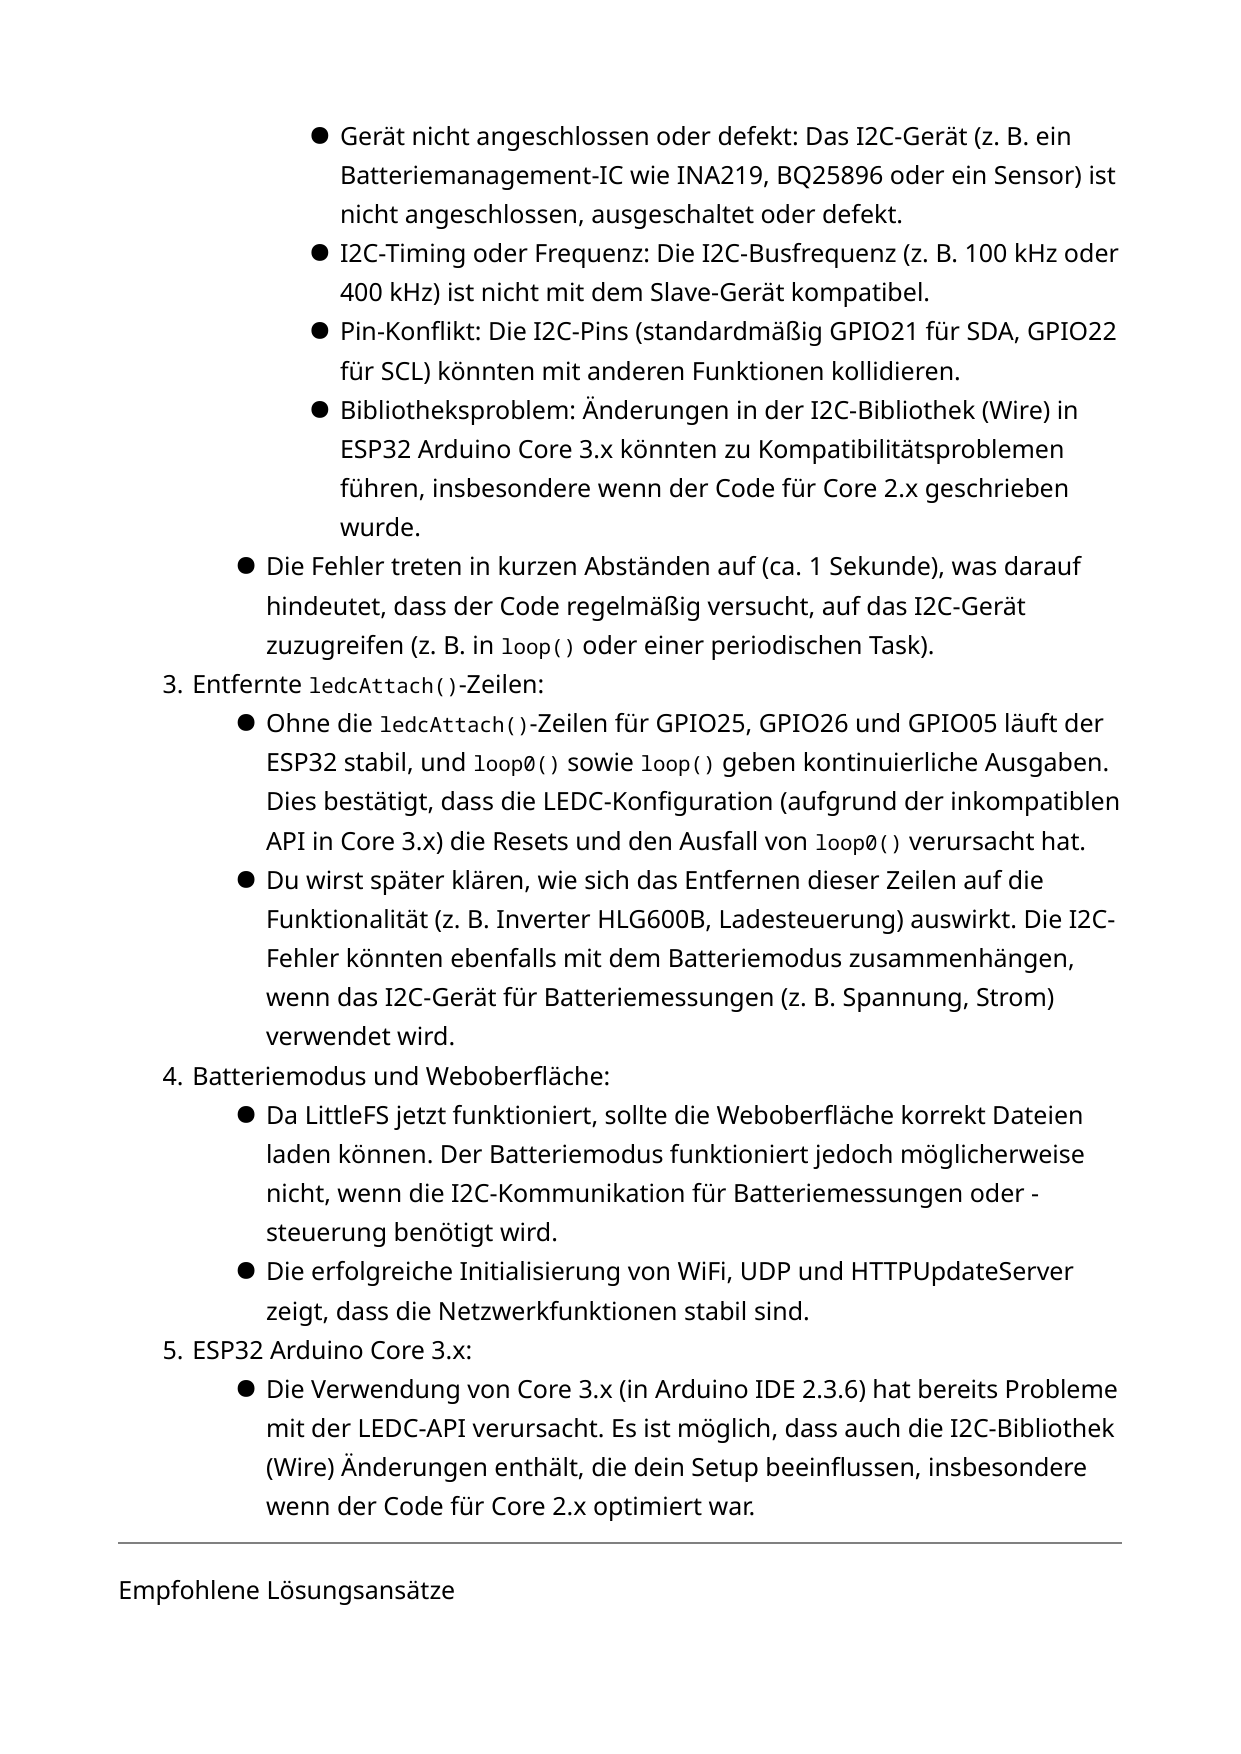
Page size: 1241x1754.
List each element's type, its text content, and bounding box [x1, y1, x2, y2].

list Ohne die ledcAttach()-Zeilen für GPIO25, GPIO26 und GPIO05 läuft der ESP32 stabil, und loop0() sowie loop() geben kontinuierliche Ausgaben. Dies bestätigt, dass die LEDC-Konfiguration (aufgrund der inkompatiblen API in Core 3.x) die Resets und den Ausfall von loop0() verursacht hat. [236, 706, 1122, 857]
list Batteriemodus und Weboberfläche: [162, 1058, 1122, 1092]
list Die erfolgreiche Initialisierung von WiFi, UDP und HTTPUpdateServer zeigt, dass die Netzwerkfunktionen stabil sind. [236, 1254, 1122, 1327]
list Da LittleFS jetzt funktioniert, sollte die Weboberfläche korrekt Dateien laden können. Der Batteriemodus funktioniert jedoch möglicherweise nicht, wenn die I2C-Kommunikation für Batteriemessungen oder -steuerung benötigt wird. [236, 1097, 1122, 1249]
list Entfernte ledcAttach()-Zeilen: [162, 666, 1122, 701]
list ESP32 Arduino Core 3.x: [162, 1332, 1122, 1366]
list Gerät nicht angeschlossen oder defekt: Das I2C-Gerät (z. B. ein Batteriemanagement-IC wie INA219, BQ25896 oder ein Sensor) ist nicht angeschlossen, ausgeschaltet oder defekt. [310, 118, 1122, 231]
text Empfohlene Lösungsansätze [118, 1572, 1122, 1606]
list Pin-Konflikt: Die I2C-Pins (standardmäßig GPIO21 für SDA, GPIO22 für SCL) könnten mit anderen Funktionen kollidieren. [310, 314, 1122, 387]
list Die Fehler treten in kurzen Abständen auf (ca. 1 Sekunde), was darauf hindeutet, dass der Code regelmäßig versucht, auf das I2C-Gerät zuzugreifen (z. B. in loop() oder einer periodischen Task). [236, 549, 1122, 661]
list Du wirst später klären, wie sich das Entfernen dieser Zeilen auf die Funktionalität (z. B. Inverter HLG600B, Ladesteuerung) auswirkt. Die I2C-Fehler könnten ebenfalls mit dem Batteriemodus zusammenhängen, wenn das I2C-Gerät für Batteriemessungen (z. B. Spannung, Strom) verwendet wird. [236, 862, 1122, 1053]
list I2C-Timing oder Frequenz: Die I2C-Busfrequenz (z. B. 100 kHz oder 400 kHz) ist nicht mit dem Slave-Gerät kompatibel. [310, 236, 1122, 309]
list Die Verwendung von Core 3.x (in Arduino IDE 2.3.6) hat bereits Probleme mit der LEDC-API verursacht. Es ist möglich, dass auch die I2C-Bibliothek (Wire) Änderungen enthält, die dein Setup beeinflussen, insbesondere wenn der Code für Core 2.x optimiert war. [236, 1371, 1122, 1523]
list Bibliotheksproblem: Änderungen in der I2C-Bibliothek (Wire) in ESP32 Arduino Core 3.x könnten zu Kompatibilitätsproblemen führen, insbesondere wenn der Code für Core 2.x geschrieben wurde. [310, 392, 1122, 544]
